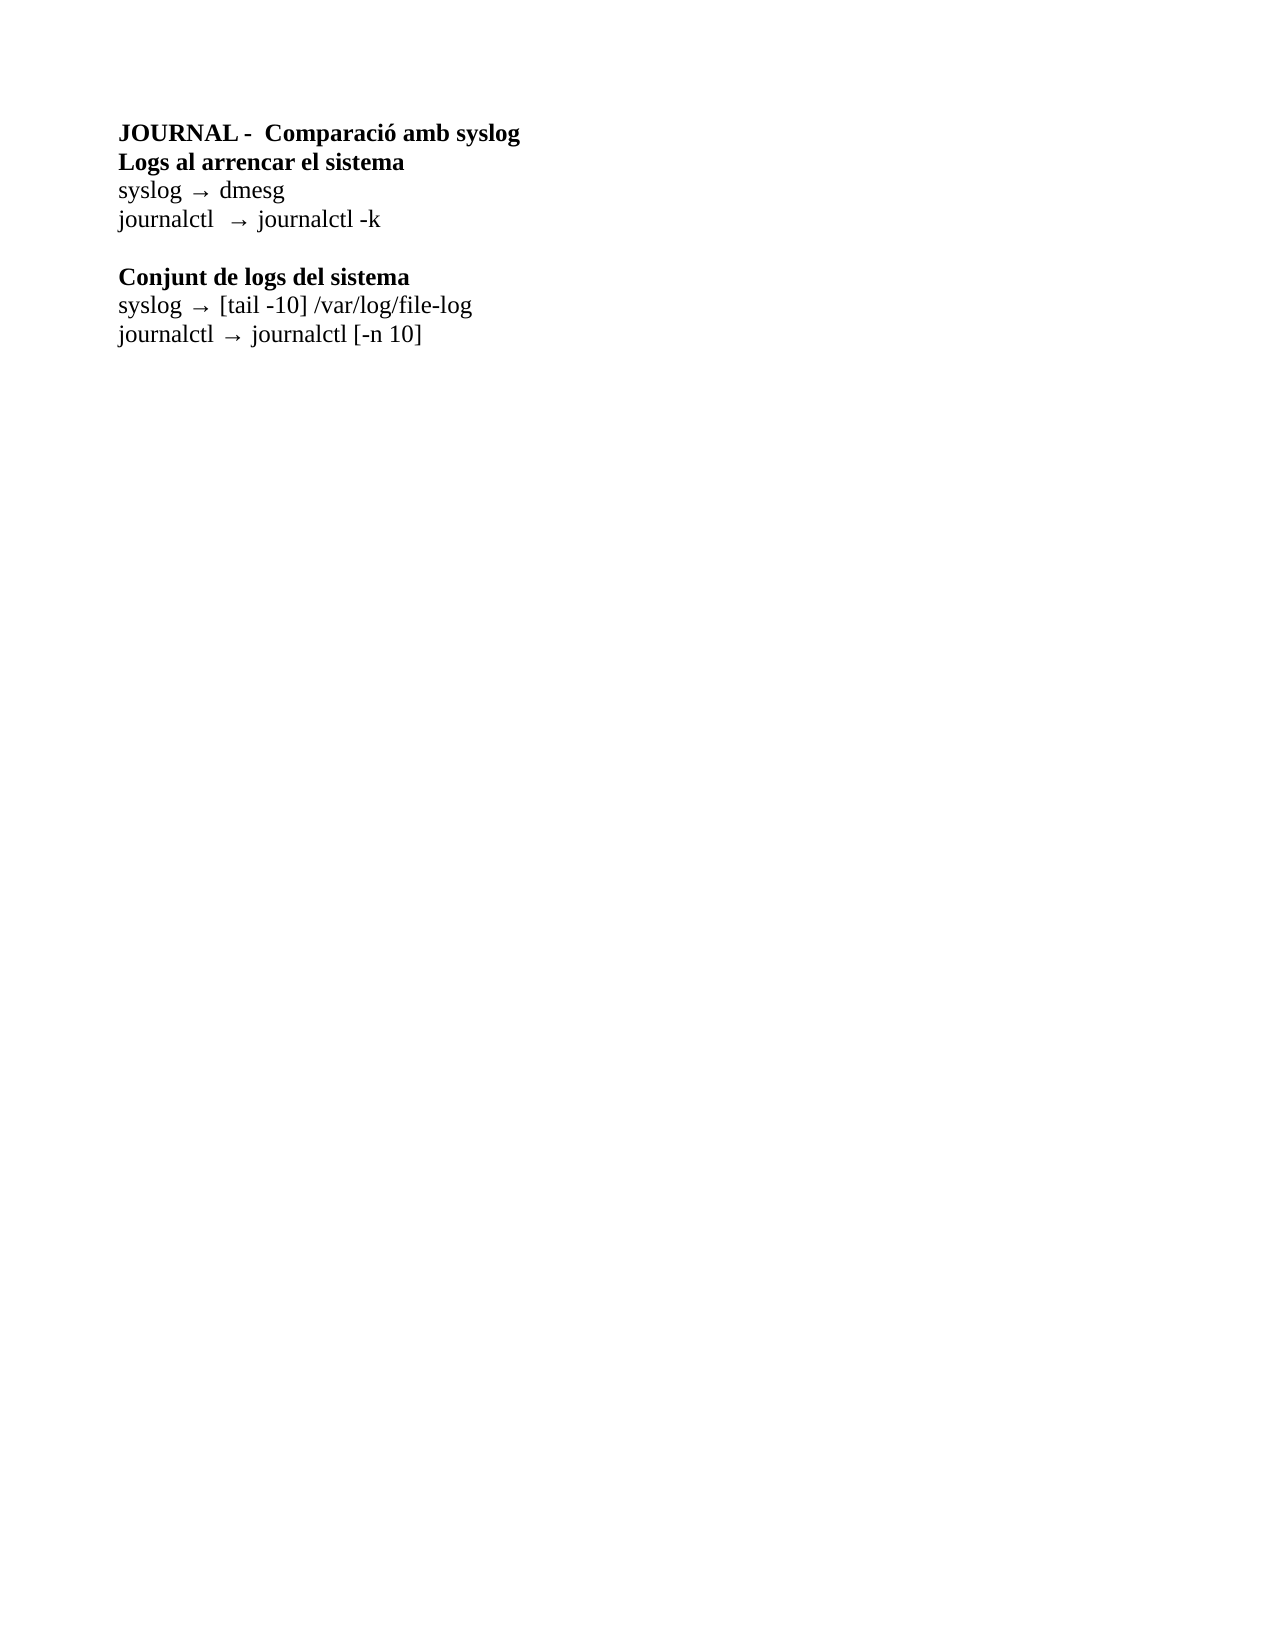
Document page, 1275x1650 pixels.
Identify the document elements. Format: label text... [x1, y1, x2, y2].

text Conjunt de logs del sistema [118, 262, 1157, 291]
text journalctl → journalctl -k [118, 204, 1157, 233]
text Logs al arrencar el sistema [118, 147, 1157, 176]
text journalctl → journalctl [-n 10] [118, 319, 1157, 348]
text JOURNAL - Comparació amb syslog [118, 118, 1157, 147]
text syslog → [tail -10] /var/log/file-log [118, 291, 1157, 319]
text syslog → dmesg [118, 176, 1157, 204]
